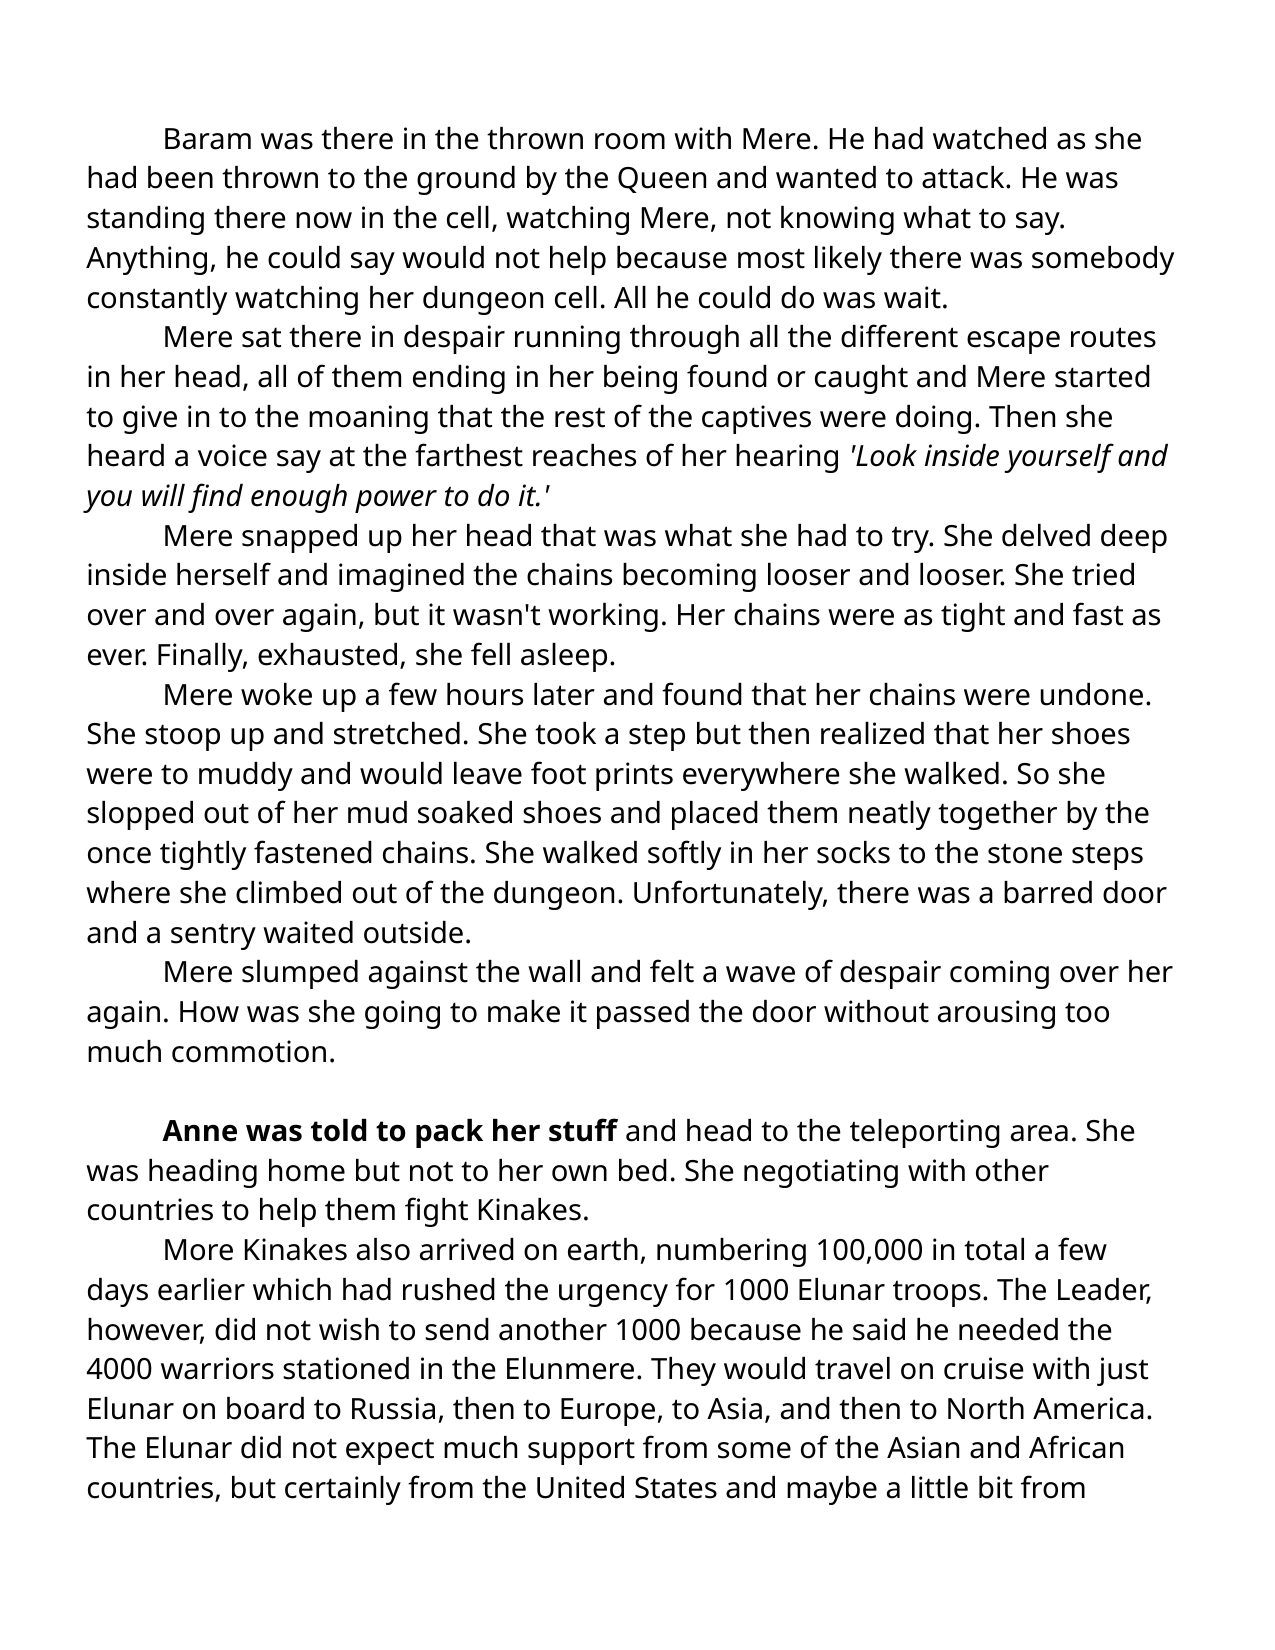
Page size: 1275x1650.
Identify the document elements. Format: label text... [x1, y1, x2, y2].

text Mere woke up a few hours later and found that her chains were undone. She stoop up and stretched. She took a step but then realized that her shoes were to muddy and would leave foot prints everywhere she walked. So she slopped out of her mud soaked shoes and placed them neatly together by the once tightly fastened chains. She walked softly in her socks to the stone steps where she climbed out of the dungeon. Unfortunately, there was a barred door and a sentry waited outside. [86, 674, 1177, 952]
text More Kinakes also arrived on earth, numbering 100,000 in total a few days earlier which had rushed the urgency for 1000 Elunar troops. The Leader, however, did not wish to send another 1000 because he said he needed the 4000 warriors stationed in the Elunmere. They would travel on cruise with just Elunar on board to Russia, then to Europe, to Asia, and then to North America. The Elunar did not expect much support from some of the Asian and African countries, but certainly from the United States and maybe a little bit from [86, 1229, 1177, 1507]
text Mere slumped against the wall and felt a wave of despair coming over her again. How was she going to make it passed the door without arousing too much commotion. [86, 952, 1177, 1071]
text Mere sat there in despair running through all the different escape routes in her head, all of them ending in her being found or caught and Mere started to give in to the moaning that the rest of the captives were doing. Then she heard a voice say at the farthest reaches of her hearing 'Look inside yourself and you will find enough power to do it.' [86, 317, 1177, 515]
text Baram was there in the thrown room with Mere. He had watched as she had been thrown to the ground by the Queen and wanted to attack. He was standing there now in the cell, watching Mere, not knowing what to say. Anything, he could say would not help because most likely there was somebody constantly watching her dungeon cell. All he could do was wait. [86, 118, 1177, 317]
text Mere snapped up her head that was what she had to try. She delved deep inside herself and imagined the chains becoming looser and looser. She tried over and over again, but it wasn't working. Her chains were as tight and fast as ever. Finally, exhausted, she fell asleep. [86, 515, 1177, 674]
text Anne was told to pack her stuff and head to the teleporting area. She was heading home but not to her own bed. She negotiating with other countries to help them fight Kinakes. [86, 1110, 1177, 1229]
